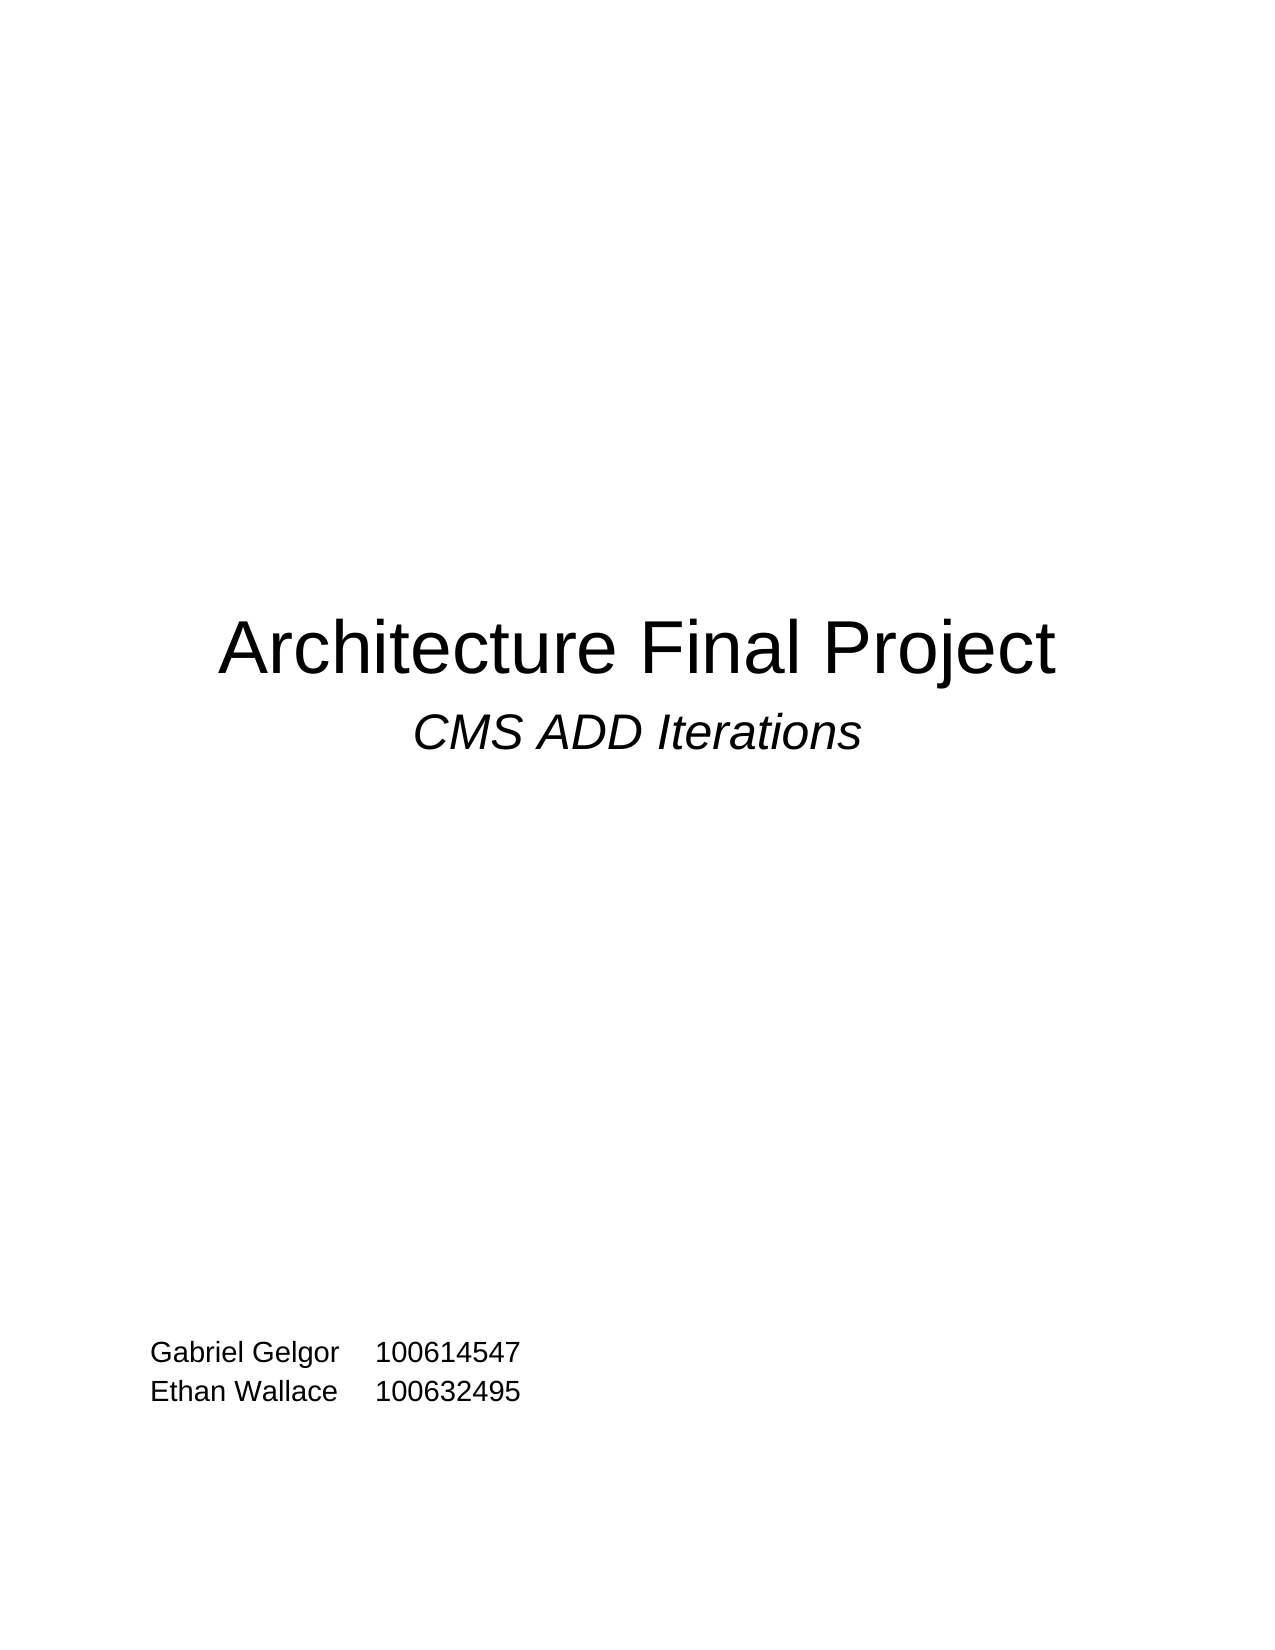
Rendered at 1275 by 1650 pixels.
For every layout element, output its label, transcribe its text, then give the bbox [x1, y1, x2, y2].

text Gabriel Gelgor 100614547 [150, 1335, 1125, 1369]
text Architecture Final Project [150, 603, 1125, 689]
text Ethan Wallace 100632495 [150, 1374, 1125, 1407]
text CMS ADD Iterations [150, 702, 1125, 760]
